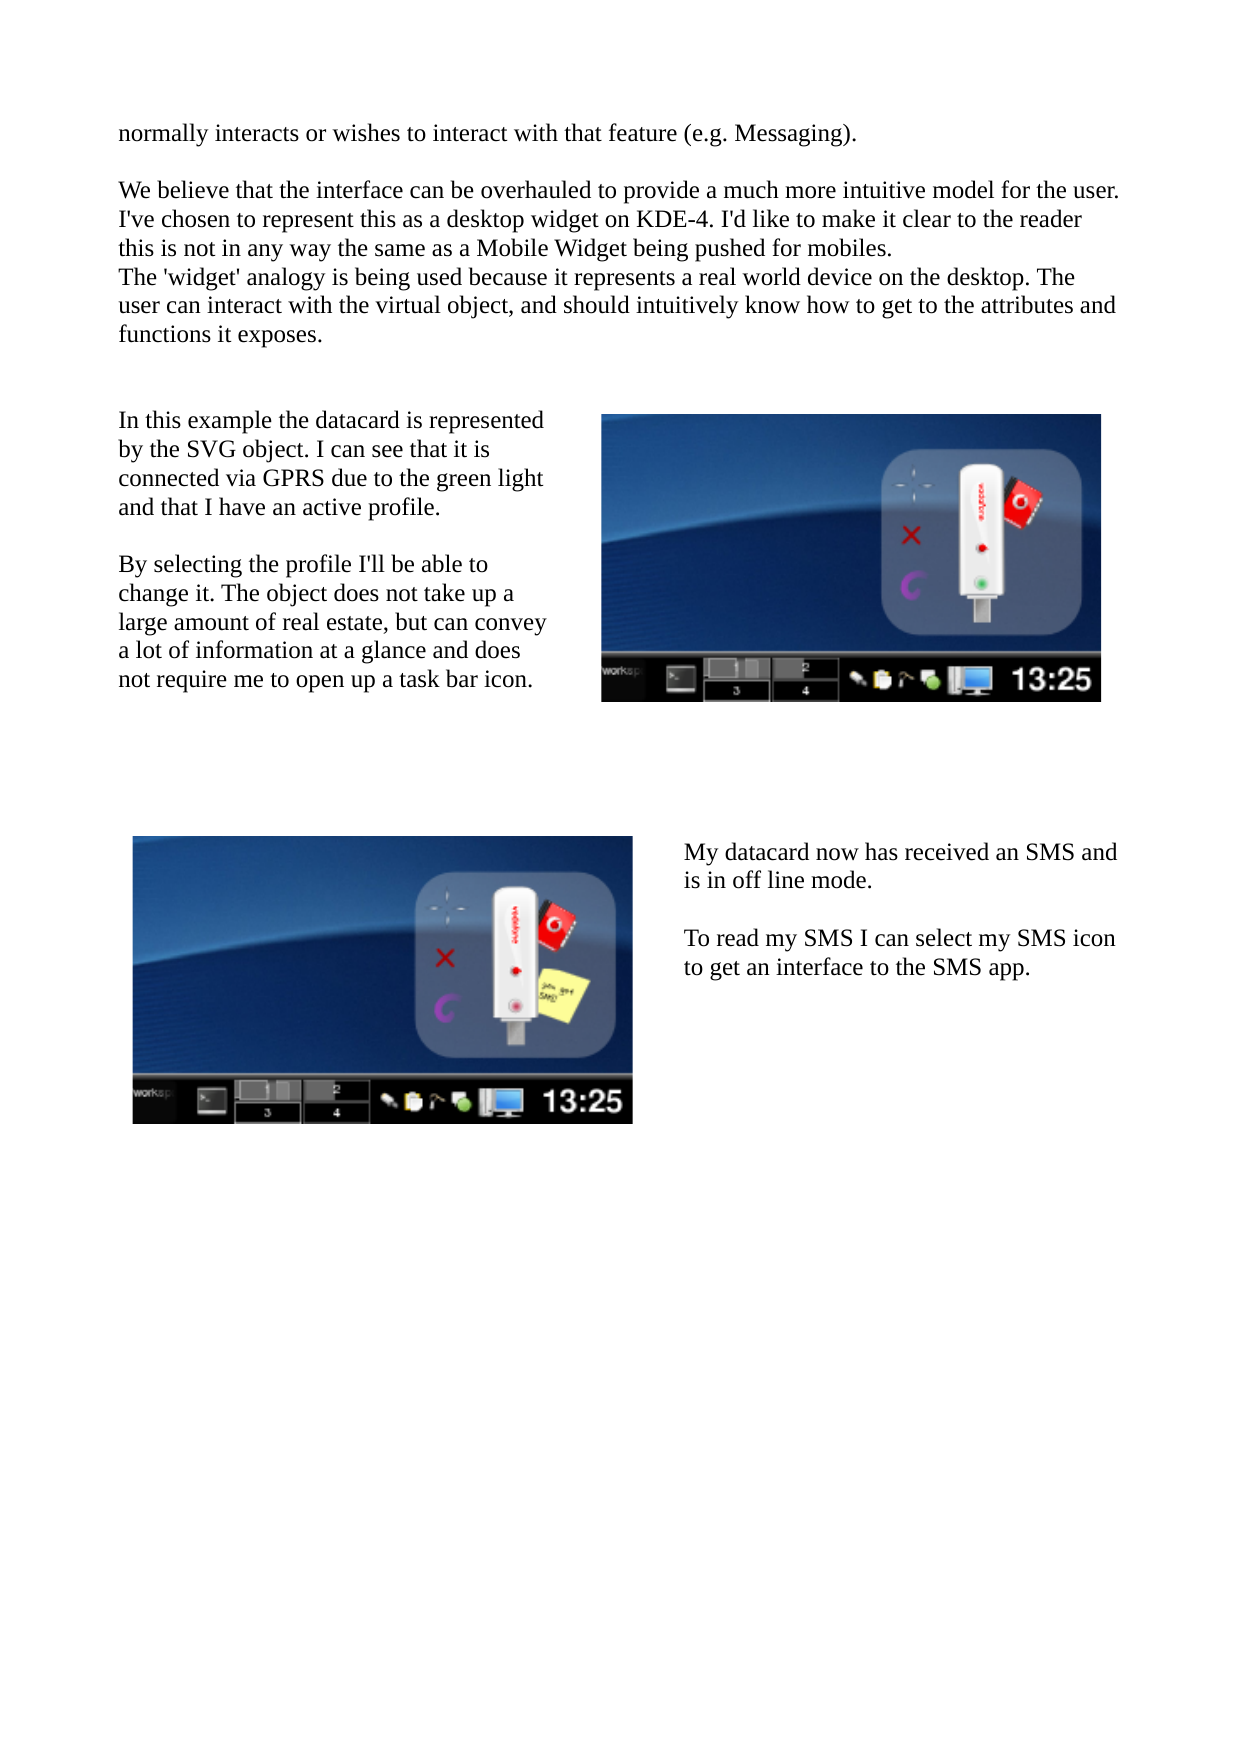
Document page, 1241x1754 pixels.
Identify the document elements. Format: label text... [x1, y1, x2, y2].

text normally interacts or wishes to interact with that feature (e.g. Messaging). [118, 118, 1122, 147]
text My datacard now has received an SMS and is in off line mode. [684, 837, 1122, 894]
text We believe that the interface can be overhauled to provide a much more intuitive model for the user. I've chosen to represent this as a desktop widget on KDE-4. I'd like to make it clear to the reader this is not in any way the same as a Mobile Widget being pushed for mobiles. [118, 176, 1122, 262]
text By selecting the profile I'll be able to change it. The object does not take up a large amount of real estate, but can convey a lot of information at a glance and does not require me to open up a task bar icon. [118, 549, 550, 693]
picture [601, 414, 1102, 702]
text In this example the datacard is represented by the SVG object. I can see that it is connected via GPRS due to the green light and that I have an active profile. [118, 406, 550, 521]
picture [132, 836, 633, 1124]
text To read my SMS I can select my SMS icon to get an interface to the SMS app. [684, 923, 1122, 981]
text The 'widget' analogy is being used because it represents a real world device on the desktop. The user can interact with the virtual object, and should intuitively know how to get to the attributes and functions it exposes. [118, 262, 1122, 348]
